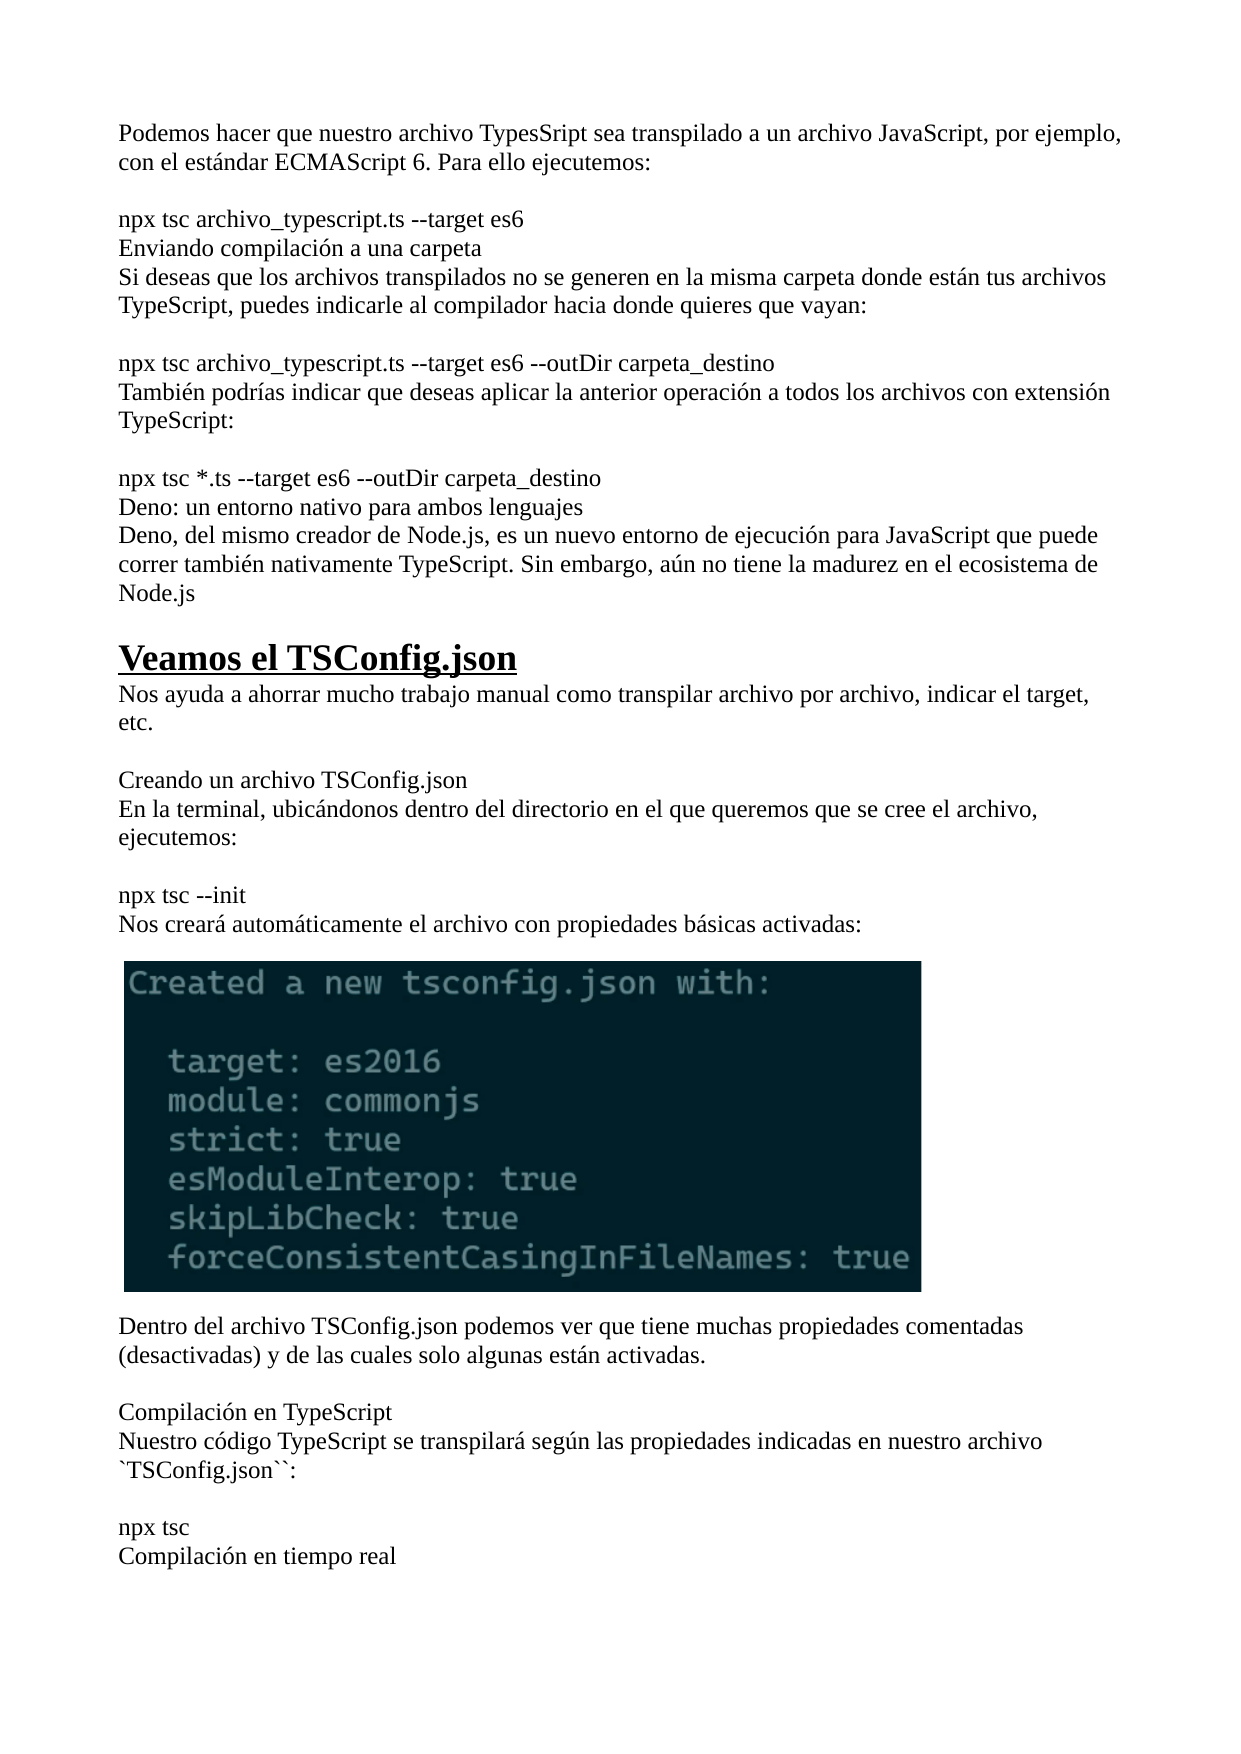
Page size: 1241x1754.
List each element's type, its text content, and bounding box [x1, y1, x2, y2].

text Enviando compilación a una carpeta [118, 233, 1122, 262]
picture [124, 961, 922, 1292]
text En la terminal, ubicándonos dentro del directorio en el que queremos que se cree el archivo, ejecutemos: [118, 794, 1122, 851]
text Nuestro código TypeScript se transpilará según las propiedades indicadas en nuestro archivo `TSConfig.json``: [118, 1426, 1122, 1484]
text npx tsc --init [118, 880, 1122, 909]
text npx tsc [118, 1512, 1122, 1541]
text npx tsc archivo_typescript.ts --target es6 [118, 204, 1122, 233]
text Creando un archivo TSConfig.json [118, 765, 1122, 794]
text Nos creará automáticamente el archivo con propiedades básicas activadas: [118, 909, 1122, 937]
text Nos ayuda a ahorrar mucho trabajo manual como transpilar archivo por archivo, indicar el target, etc. [118, 679, 1122, 736]
text También podrías indicar que deseas aplicar la anterior operación a todos los archivos con extensión TypeScript: [118, 377, 1122, 434]
text Dentro del archivo TSConfig.json podemos ver que tiene muchas propiedades comentadas (desactivadas) y de las cuales solo algunas están activadas. [118, 1311, 1122, 1369]
text npx tsc *.ts --target es6 --outDir carpeta_destino [118, 463, 1122, 492]
text Podemos hacer que nuestro archivo TypesSript sea transpilado a un archivo JavaScript, por ejemplo, con el estándar ECMAScript 6. Para ello ejecutemos: [118, 118, 1122, 176]
text Compilación en tiempo real [118, 1541, 1122, 1570]
text npx tsc archivo_typescript.ts --target es6 --outDir carpeta_destino [118, 348, 1122, 377]
text Compilación en TypeScript [118, 1397, 1122, 1426]
text Deno, del mismo creador de Node.js, es un nuevo entorno de ejecución para JavaScript que puede correr también nativamente TypeScript. Sin embargo, aún no tiene la madurez en el ecosistema de Node.js [118, 521, 1122, 607]
text Veamos el TSConfig.json [118, 636, 1122, 679]
text Deno: un entorno nativo para ambos lenguajes [118, 492, 1122, 521]
text Si deseas que los archivos transpilados no se generen en la misma carpeta donde están tus archivos TypeScript, puedes indicarle al compilador hacia donde quieres que vayan: [118, 262, 1122, 319]
